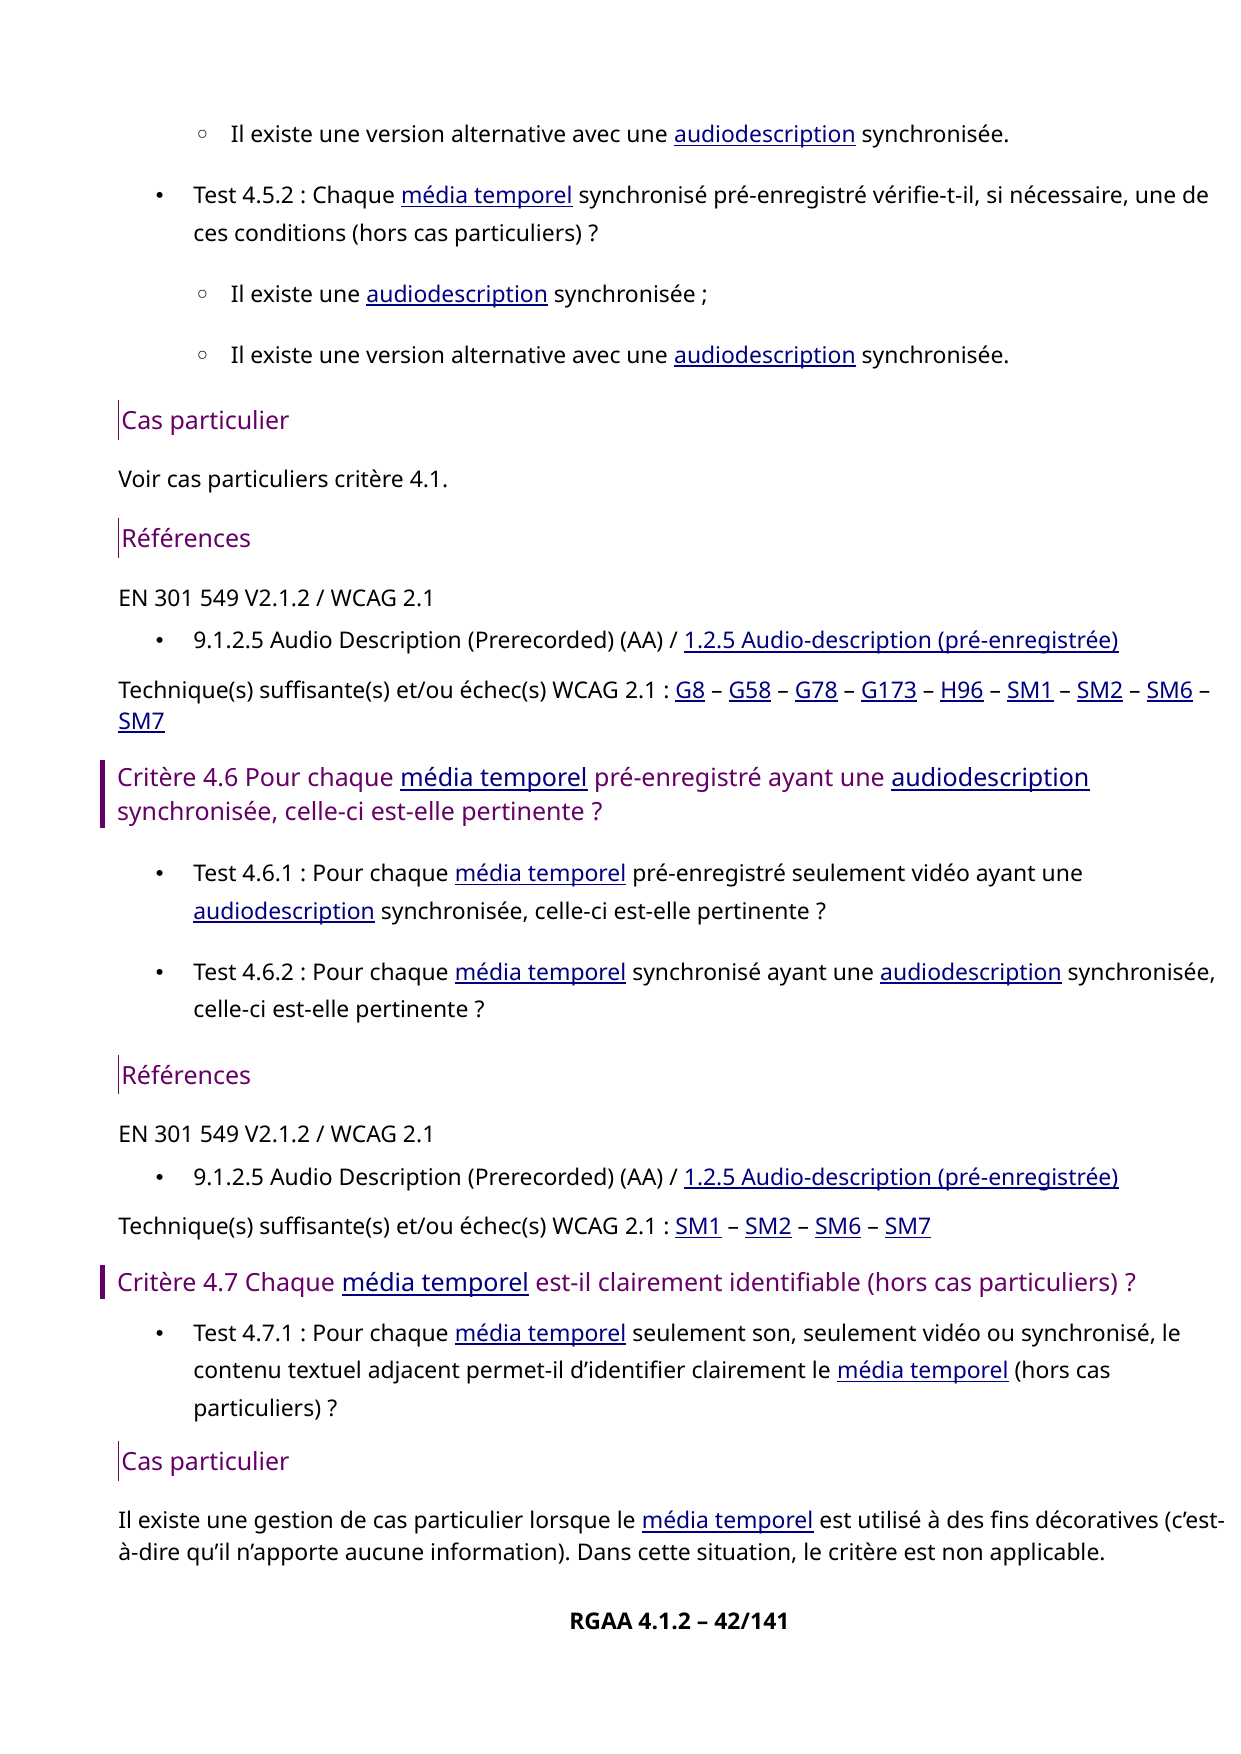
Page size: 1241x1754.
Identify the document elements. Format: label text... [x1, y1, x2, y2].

list 9.1.2.5 Audio Description (Prerecorded) (AA) / 1.2.5 Audio-description (pré-enregistrée) [156, 624, 1240, 656]
subtitle Cas particulier [119, 400, 1240, 440]
subtitle Cas particulier [119, 1441, 1240, 1481]
list Il existe une version alternative avec une audiodescription synchronisée. [193, 339, 1240, 370]
subtitle Références [118, 1054, 1240, 1094]
list Test 4.6.2 : Pour chaque média temporel synchronisé ayant une audiodescription synchronisée, celle-ci est-elle pertinente ? [156, 956, 1240, 1025]
list Il existe une version alternative avec une audiodescription synchronisée. [193, 118, 1240, 149]
text EN 301 549 V2.1.2 / WCAG 2.1 [118, 1118, 1240, 1149]
text Technique(s) suffisante(s) et/ou échec(s) WCAG 2.1 : G8 – G58 – G78 – G173 – H96 – SM1 – SM2 – SM6 – SM7 [118, 674, 1240, 736]
subtitle Critère 4.6 Pour chaque média temporel pré-enregistré ayant une audiodescription synchronisée, celle-ci est-elle pertinente ? [105, 760, 1240, 828]
list Test 4.7.1 : Pour chaque média temporel seulement son, seulement vidéo ou synchronisé, le contenu textuel adjacent permet-il d’identifier clairement le média temporel (hors cas particuliers) ? [156, 1317, 1240, 1423]
text Technique(s) suffisante(s) et/ou échec(s) WCAG 2.1 : SM1 – SM2 – SM6 – SM7 [118, 1210, 1240, 1241]
list Test 4.6.1 : Pour chaque média temporel pré-enregistré seulement vidéo ayant une audiodescription synchronisée, celle-ci est-elle pertinente ? [156, 857, 1240, 926]
text EN 301 549 V2.1.2 / WCAG 2.1 [118, 581, 1240, 613]
list 9.1.2.5 Audio Description (Prerecorded) (AA) / 1.2.5 Audio-description (pré-enregistrée) [156, 1161, 1240, 1192]
subtitle Critère 4.7 Chaque média temporel est-il clairement identifiable (hors cas particuliers) ? [105, 1265, 1240, 1299]
text Il existe une gestion de cas particulier lorsque le média temporel est utilisé à des fins décoratives (c’est-à-dire qu’il n’apporte aucune information). Dans cette situation, le critère est non applicable. [118, 1504, 1240, 1567]
list Test 4.5.2 : Chaque média temporel synchronisé pré-enregistré vérifie-t-il, si nécessaire, une de ces conditions (hors cas particuliers) ? [156, 179, 1240, 248]
subtitle Références [119, 518, 1240, 558]
text Voir cas particuliers critère 4.1. [118, 463, 1240, 494]
list Il existe une audiodescription synchronisée ; [193, 278, 1240, 309]
